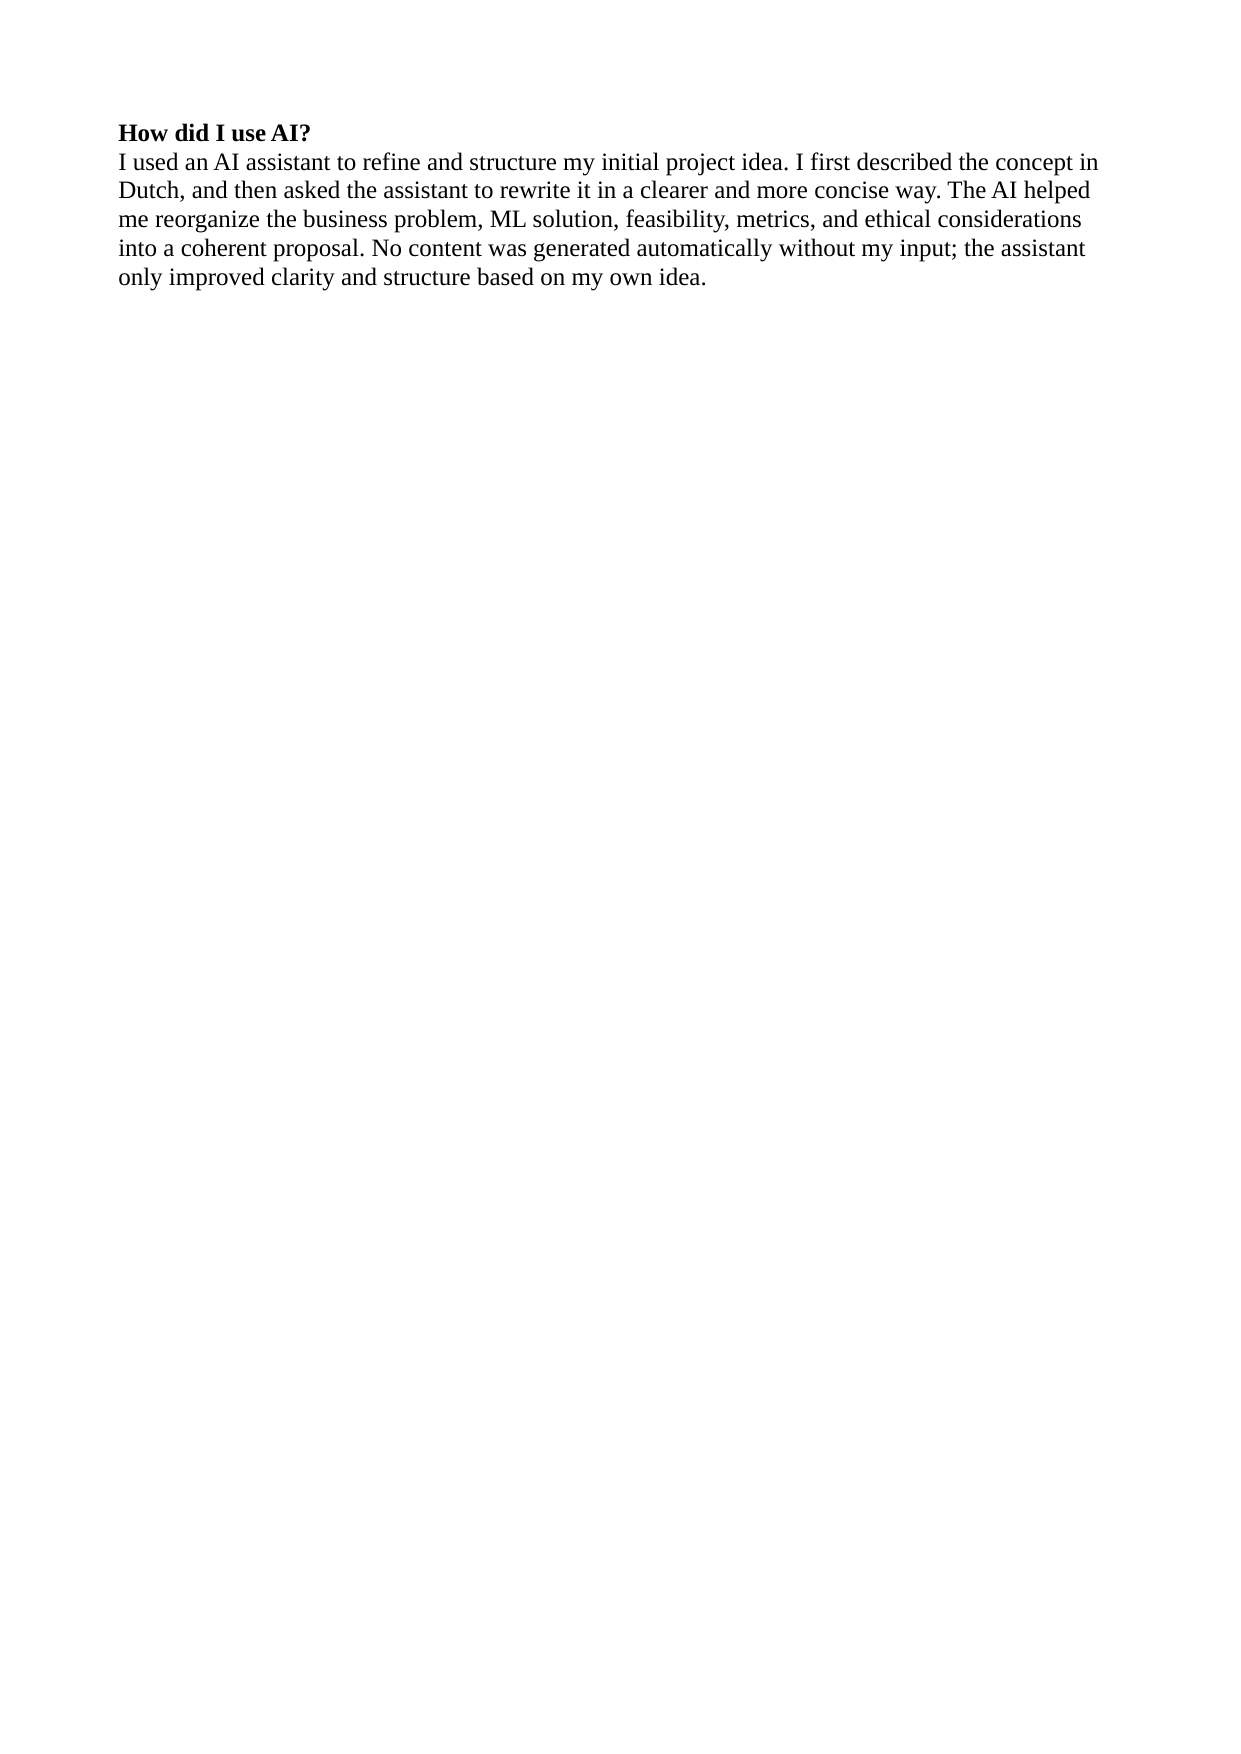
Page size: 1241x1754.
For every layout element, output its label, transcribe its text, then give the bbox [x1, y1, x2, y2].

text How did I use AI? I used an AI assistant to refine and structure my initial project idea. I first described the concept in Dutch, and then asked the assistant to rewrite it in a clearer and more concise way. The AI helped me reorganize the business problem, ML solution, feasibility, metrics, and ethical considerations into a coherent proposal. No content was generated automatically without my input; the assistant only improved clarity and structure based on my own idea. [118, 118, 1122, 291]
